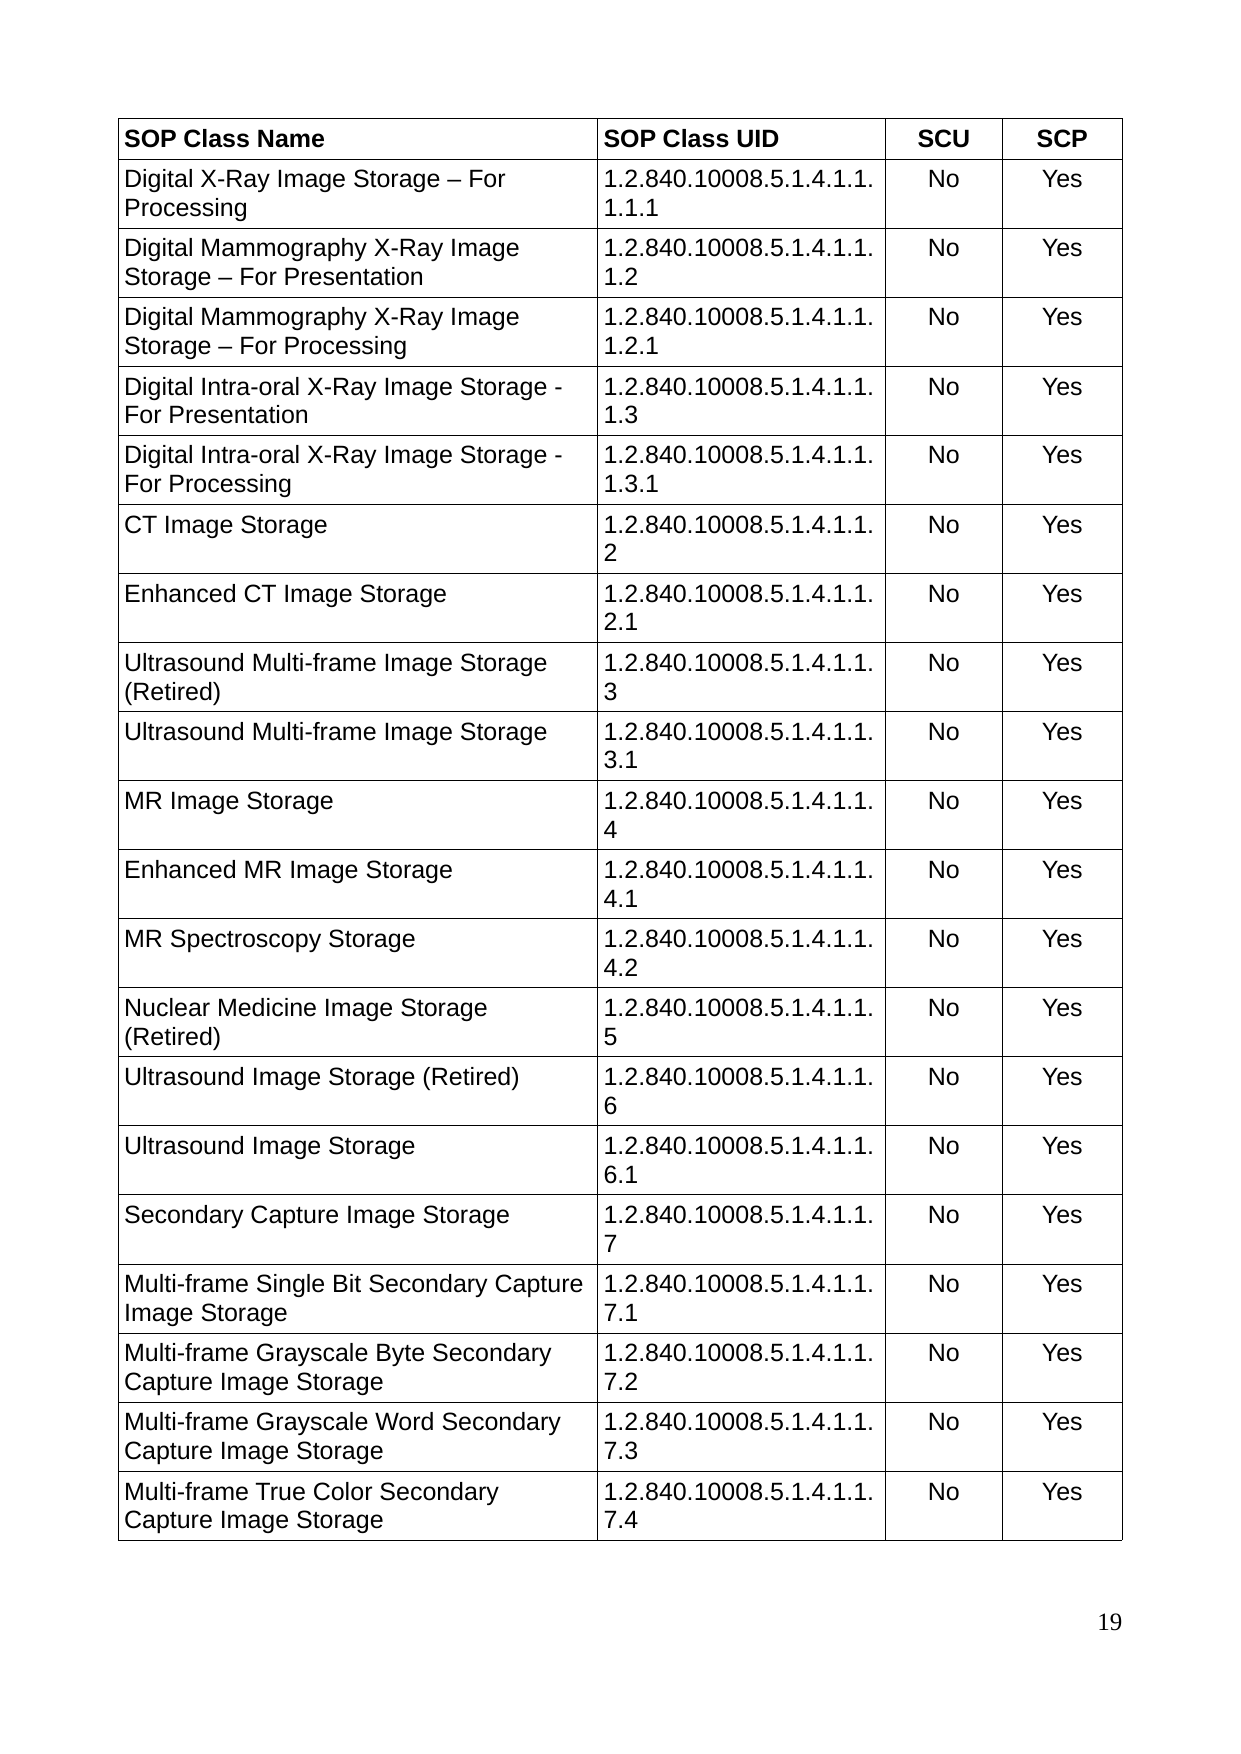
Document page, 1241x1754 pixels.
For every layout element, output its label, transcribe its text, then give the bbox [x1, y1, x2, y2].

table_cell No [886, 1057, 1002, 1125]
table_cell No [886, 1195, 1002, 1263]
table_cell 1.2.840.10008.5.1.4.1.1. 4 [598, 781, 885, 849]
table_cell Enhanced CT Image Storage [119, 574, 597, 642]
table_cell 1.2.840.10008.5.1.4.1.1. 1.2.1 [598, 298, 885, 366]
table_cell No [886, 781, 1002, 849]
table_cell Ultrasound Multi-frame Image Storage (Retired) [119, 643, 597, 711]
table_cell No [886, 1334, 1002, 1402]
table_cell Digital Intra-oral X-Ray Image Storage - For Processing [119, 436, 597, 504]
table_cell No [886, 1265, 1002, 1332]
table_cell 1.2.840.10008.5.1.4.1.1. 6 [598, 1057, 885, 1125]
table_cell Yes [1003, 1334, 1122, 1402]
table_cell Yes [1003, 643, 1122, 711]
table_header SOP Class UID [598, 119, 885, 158]
table_cell Digital Intra-oral X-Ray Image Storage - For Presentation [119, 367, 597, 435]
table_cell Multi-frame Single Bit Secondary Capture Image Storage [119, 1265, 597, 1332]
table_cell No [886, 229, 1002, 297]
table_cell Nuclear Medicine Image Storage (Retired) [119, 988, 597, 1056]
table_cell 1.2.840.10008.5.1.4.1.1.7 [598, 1195, 885, 1263]
table_cell Yes [1003, 574, 1122, 642]
table_cell No [886, 1126, 1002, 1194]
table_cell 1.2.840.10008.5.1.4.1.1. 1.3.1 [598, 436, 885, 504]
table_cell Yes [1003, 160, 1122, 227]
table_header SCP [1003, 119, 1122, 158]
table_cell 1.2.840.10008.5.1.4.1.1. 1.3 [598, 367, 885, 435]
table_cell Ultrasound Image Storage [119, 1126, 597, 1194]
table_cell 1.2.840.10008.5.1.4.1.1. 7.3 [598, 1403, 885, 1471]
table_cell Multi-frame Grayscale Byte Secondary Capture Image Storage [119, 1334, 597, 1402]
table_cell 1.2.840.10008.5.1.4.1.1. 7.4 [598, 1472, 885, 1540]
table_cell No [886, 574, 1002, 642]
table_cell Yes [1003, 436, 1122, 504]
table_cell 1.2.840.10008.5.1.4.1.1. 7.1 [598, 1265, 885, 1332]
table_cell Secondary Capture Image Storage [119, 1195, 597, 1263]
table_cell Digital X-Ray Image Storage – For Processing [119, 160, 597, 227]
table_cell No [886, 505, 1002, 573]
table_cell 1.2.840.10008.5.1.4.1.1. 4.1 [598, 850, 885, 918]
table_cell 1.2.840.10008.5.1.4.1.1. 1.1.1 [598, 160, 885, 227]
table_cell 1.2.840.10008.5.1.4.1.1. 2 [598, 505, 885, 573]
table_cell Multi-frame Grayscale Word Secondary Capture Image Storage [119, 1403, 597, 1471]
table_cell Yes [1003, 919, 1122, 987]
table_cell Yes [1003, 1403, 1122, 1471]
table_cell 1.2.840.10008.5.1.4.1.1. 7.2 [598, 1334, 885, 1402]
table_cell 1.2.840.10008.5.1.4.1.1.4.2 [598, 919, 885, 987]
table_cell Yes [1003, 1472, 1122, 1540]
table_cell Yes [1003, 781, 1122, 849]
table_cell Yes [1003, 505, 1122, 573]
table_cell No [886, 919, 1002, 987]
table_cell 1.2.840.10008.5.1.4.1.1.2.1 [598, 574, 885, 642]
table_cell Ultrasound Multi-frame Image Storage [119, 712, 597, 780]
table_cell Yes [1003, 1126, 1122, 1194]
table_cell Yes [1003, 1265, 1122, 1332]
table_cell 1.2.840.10008.5.1.4.1.1. 3.1 [598, 712, 885, 780]
table_header SOP Class Name [119, 119, 597, 158]
table_cell No [886, 436, 1002, 504]
table_cell Yes [1003, 988, 1122, 1056]
table_cell No [886, 1472, 1002, 1540]
table_cell CT Image Storage [119, 505, 597, 573]
table_cell No [886, 298, 1002, 366]
table_cell MR Spectroscopy Storage [119, 919, 597, 987]
table_cell No [886, 988, 1002, 1056]
table_cell Yes [1003, 229, 1122, 297]
table_cell 1.2.840.10008.5.1.4.1.1. 3 [598, 643, 885, 711]
table_cell MR Image Storage [119, 781, 597, 849]
table_cell No [886, 643, 1002, 711]
table_cell Digital Mammography X-Ray Image Storage – For Processing [119, 298, 597, 366]
table_cell 1.2.840.10008.5.1.4.1.1.5 [598, 988, 885, 1056]
table_cell No [886, 712, 1002, 780]
table_cell 1.2.840.10008.5.1.4.1.1. 6.1 [598, 1126, 885, 1194]
table_cell Yes [1003, 850, 1122, 918]
table_cell Yes [1003, 712, 1122, 780]
table_cell 1.2.840.10008.5.1.4.1.1. 1.2 [598, 229, 885, 297]
table_cell No [886, 367, 1002, 435]
table_cell Multi-frame True Color Secondary Capture Image Storage [119, 1472, 597, 1540]
table_cell Yes [1003, 1057, 1122, 1125]
table_cell Yes [1003, 1195, 1122, 1263]
table_cell Enhanced MR Image Storage [119, 850, 597, 918]
table_cell No [886, 160, 1002, 227]
table_cell Digital Mammography X-Ray Image Storage – For Presentation [119, 229, 597, 297]
table_cell Yes [1003, 367, 1122, 435]
table_cell No [886, 1403, 1002, 1471]
table_cell No [886, 850, 1002, 918]
table_header SCU [886, 119, 1002, 158]
table_cell Ultrasound Image Storage (Retired) [119, 1057, 597, 1125]
table_cell Yes [1003, 298, 1122, 366]
